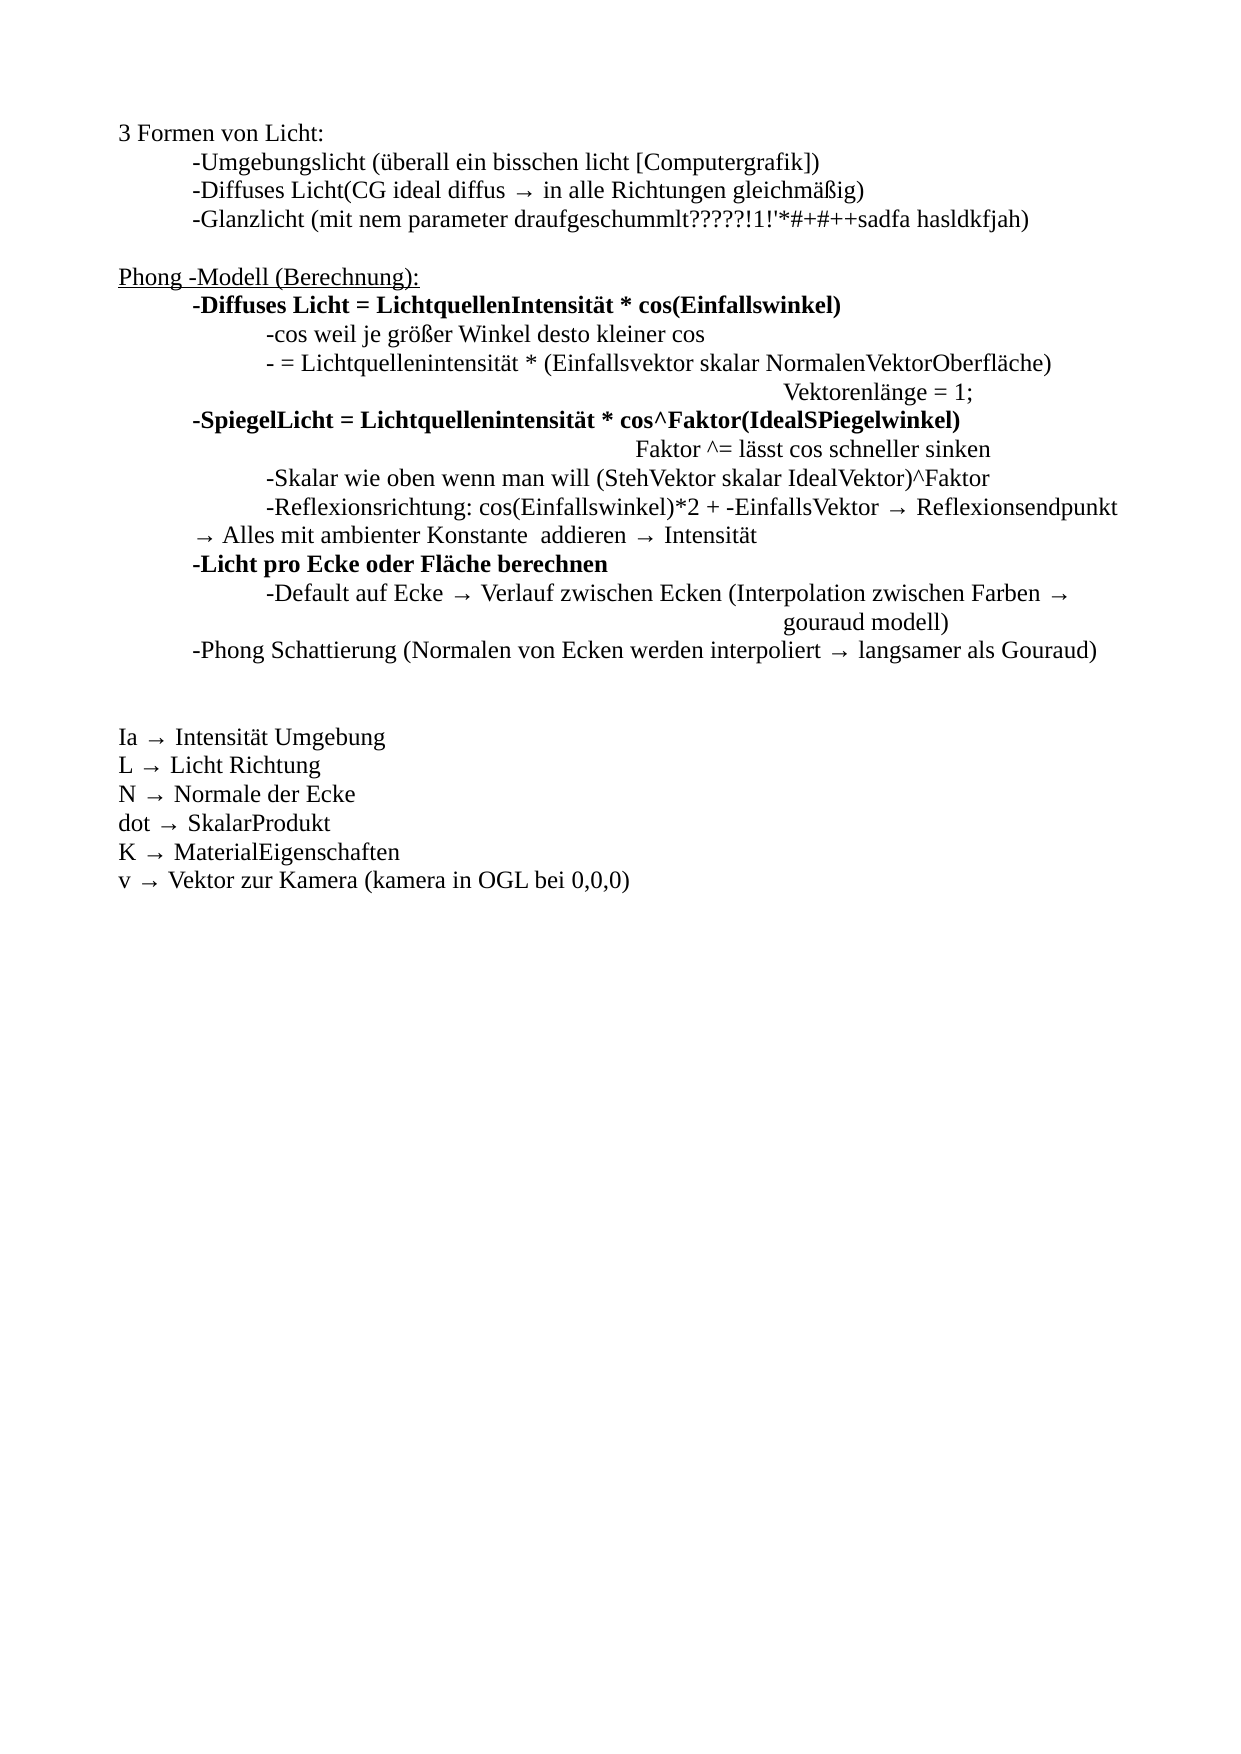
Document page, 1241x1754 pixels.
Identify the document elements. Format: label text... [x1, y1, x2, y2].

text -Diffuses Licht(CG ideal diffus → in alle Richtungen gleichmäßig) [118, 176, 1122, 204]
text Faktor ^= lässt cos schneller sinken [118, 434, 1122, 463]
text -Umgebungslicht (überall ein bisschen licht [Computergrafik]) [118, 147, 1122, 176]
text dot → SkalarProdukt [118, 808, 1122, 837]
text Vektorenlänge = 1; [118, 377, 1122, 406]
text Phong -Modell (Berechnung): [118, 262, 1122, 291]
text -Glanzlicht (mit nem parameter draufgeschummlt?????!1!'*#+#++sadfa hasldkfjah) [118, 204, 1122, 233]
text 3 Formen von Licht: [118, 118, 1122, 147]
text -cos weil je größer Winkel desto kleiner cos [118, 319, 1122, 348]
text -Default auf Ecke → Verlauf zwischen Ecken (Interpolation zwischen Farben → gouraud modell) [118, 578, 1122, 636]
text K → MaterialEigenschaften [118, 837, 1122, 866]
text -Phong Schattierung (Normalen von Ecken werden interpoliert → langsamer als Gouraud) [118, 636, 1122, 664]
text Ia → Intensität Umgebung [118, 722, 1122, 751]
text → Alles mit ambienter Konstante addieren → Intensität [118, 521, 1122, 549]
text - = Lichtquellenintensität * (Einfallsvektor skalar NormalenVektorOberfläche) [118, 348, 1122, 377]
text v → Vektor zur Kamera (kamera in OGL bei 0,0,0) [118, 866, 1122, 894]
text N → Normale der Ecke [118, 779, 1122, 808]
text -Reflexionsrichtung: cos(Einfallswinkel)*2 + -EinfallsVektor → Reflexionsendpunkt [118, 492, 1122, 521]
text -Skalar wie oben wenn man will (StehVektor skalar IdealVektor)^Faktor [118, 463, 1122, 492]
text -Diffuses Licht = LichtquellenIntensität * cos(Einfallswinkel) [118, 291, 1122, 319]
text L → Licht Richtung [118, 751, 1122, 779]
text -SpiegelLicht = Lichtquellenintensität * cos^Faktor(IdealSPiegelwinkel) [118, 406, 1122, 434]
text -Licht pro Ecke oder Fläche berechnen [118, 549, 1122, 578]
